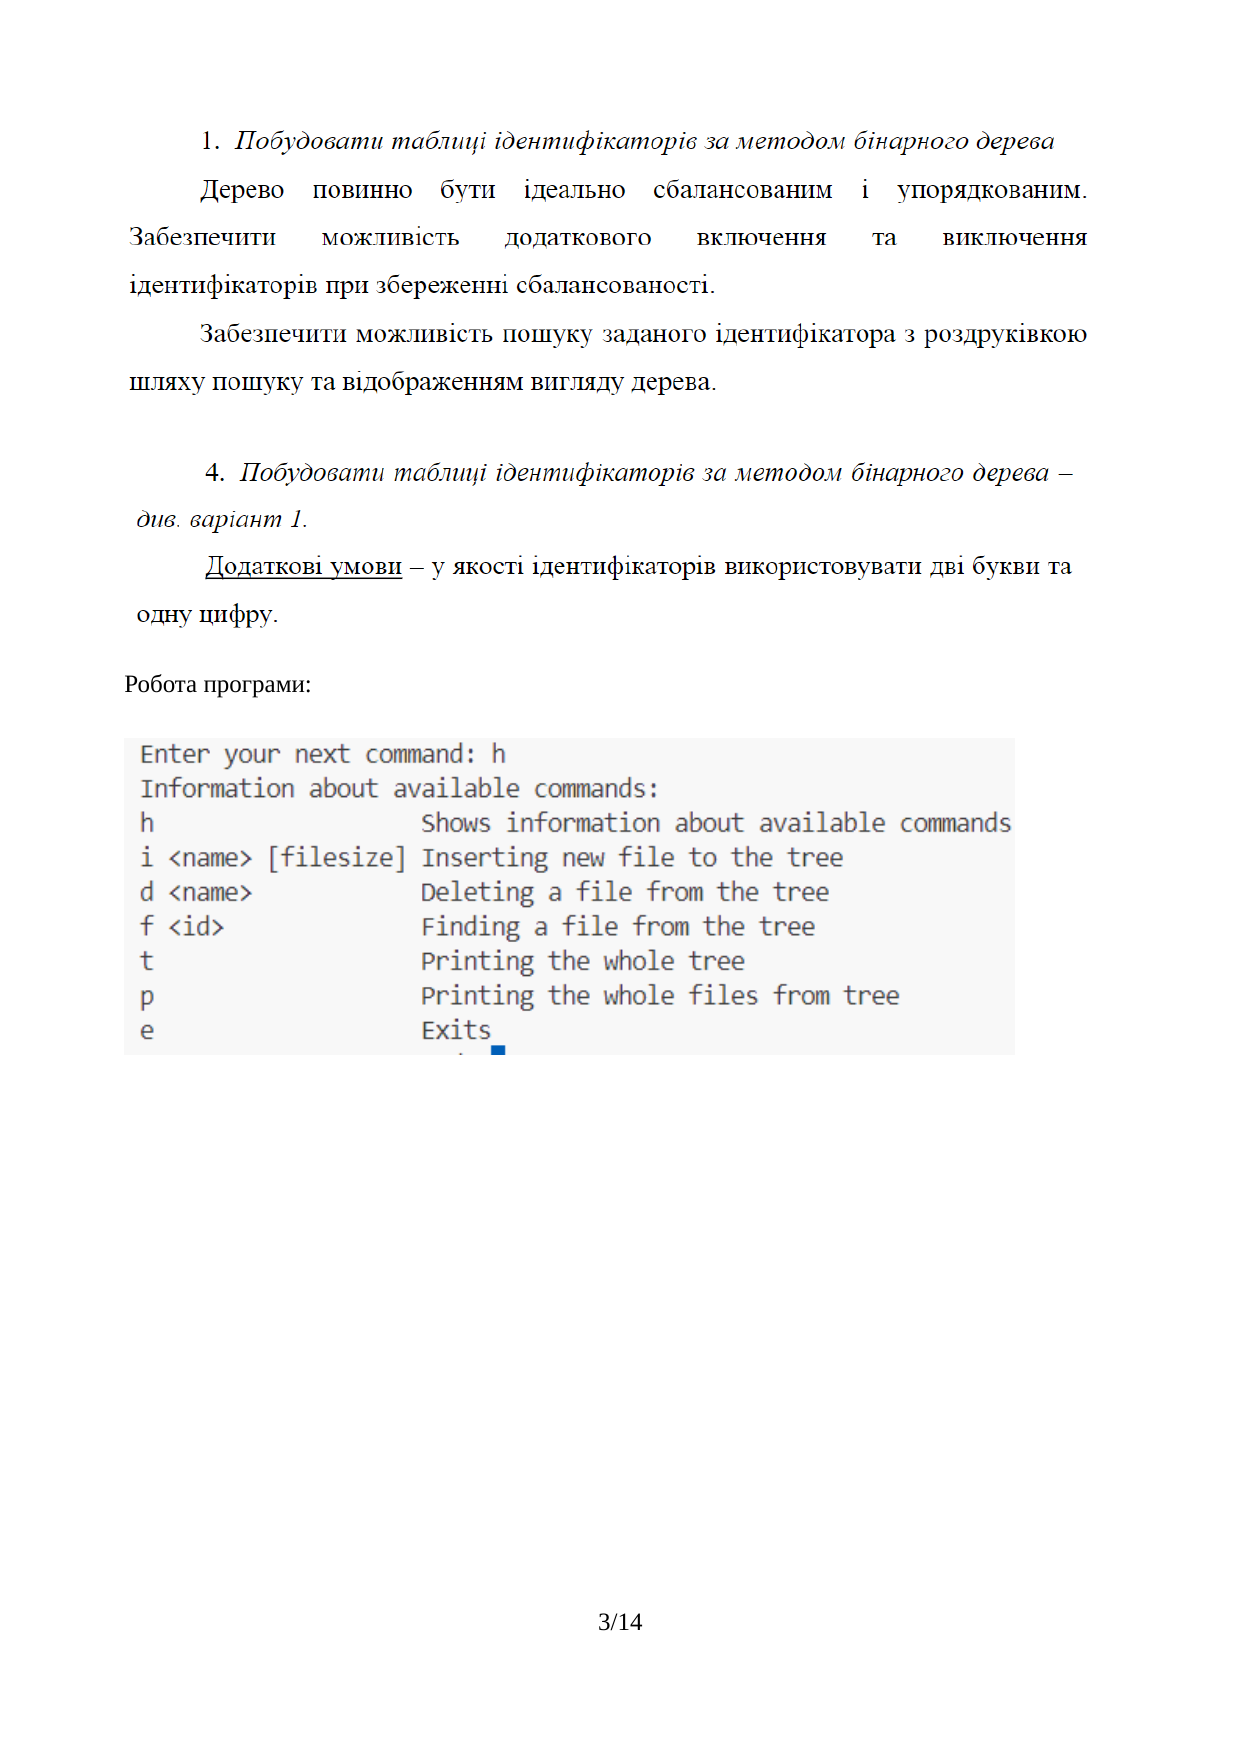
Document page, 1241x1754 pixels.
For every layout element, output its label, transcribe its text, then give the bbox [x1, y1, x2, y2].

picture [124, 738, 1015, 1055]
picture [124, 118, 1117, 413]
text Робота програми: [118, 669, 1110, 697]
picture [124, 453, 1117, 628]
